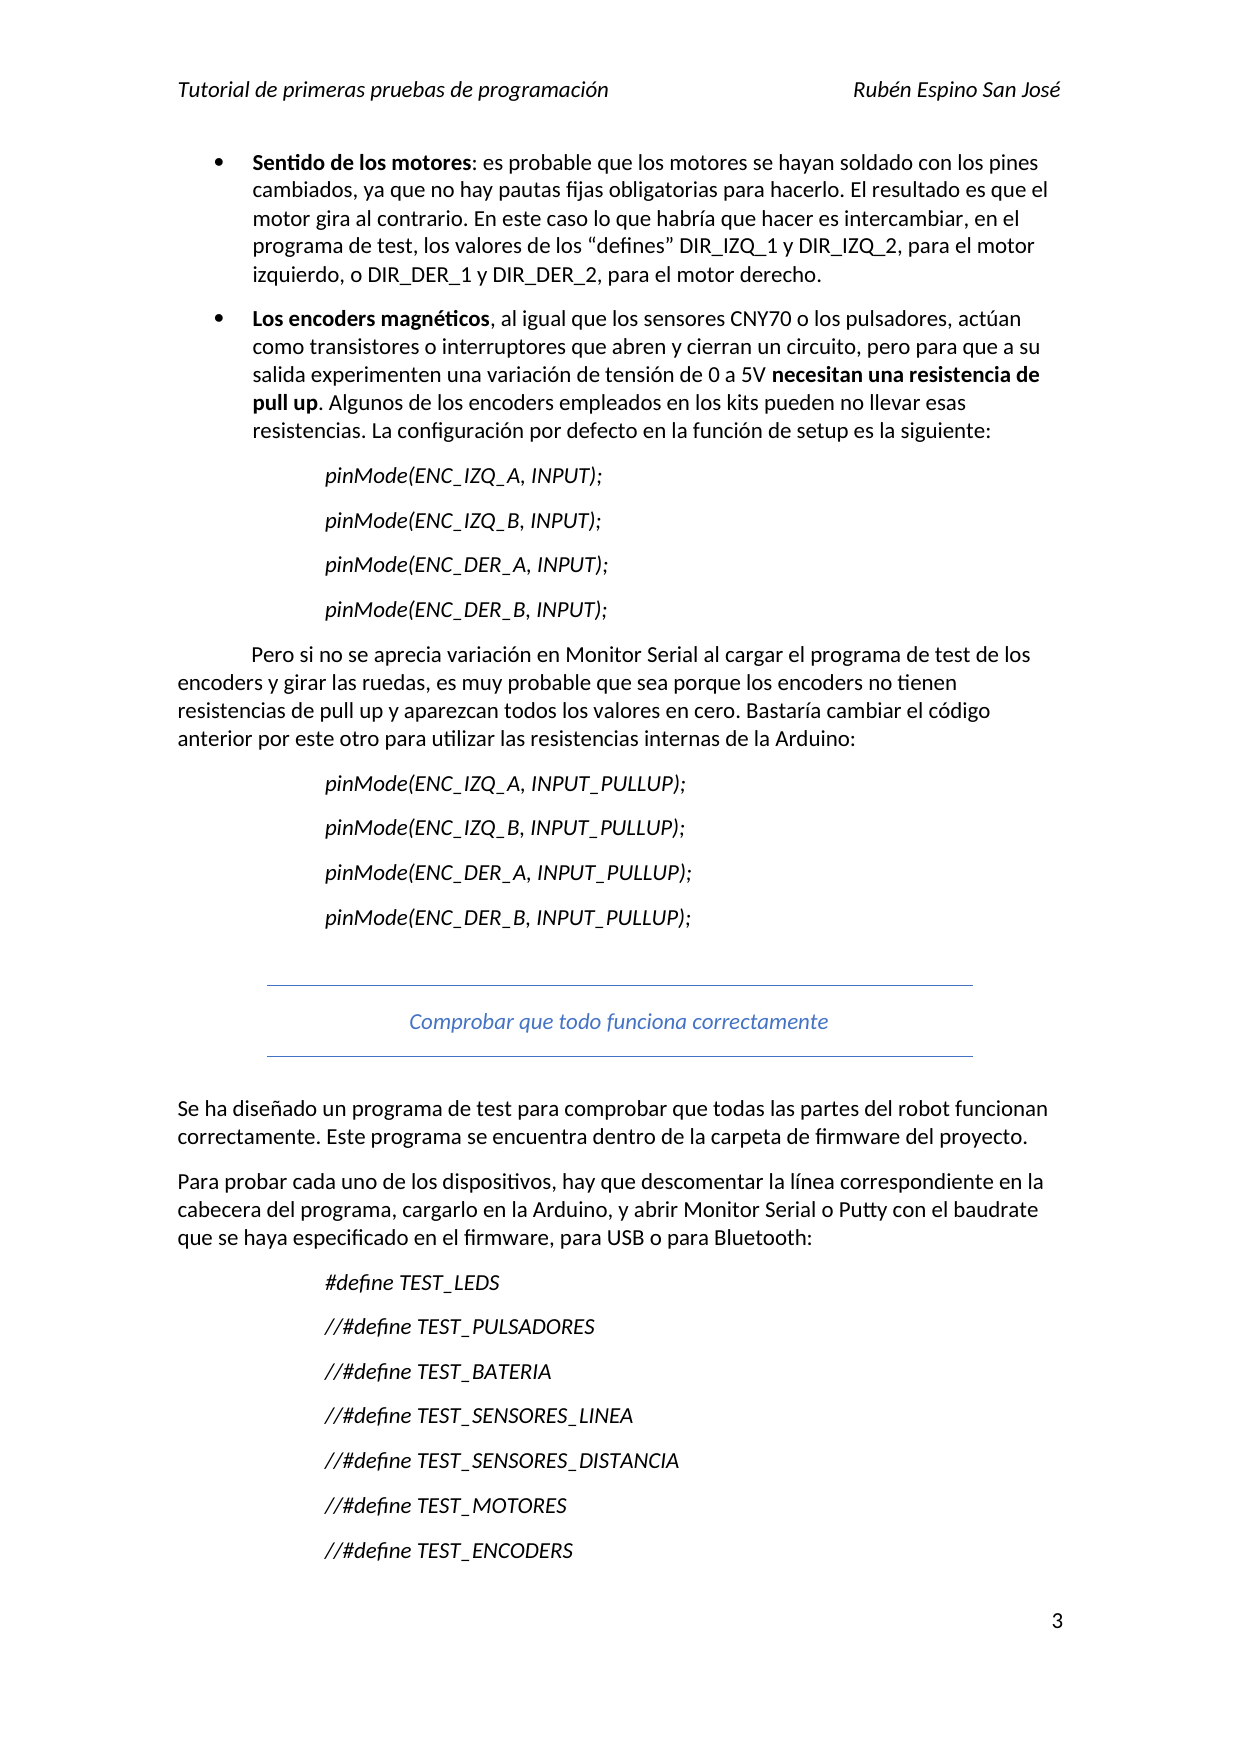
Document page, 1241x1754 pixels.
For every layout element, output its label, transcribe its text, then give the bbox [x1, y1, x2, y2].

text //#define TEST_PULSADORES [325, 1312, 1063, 1340]
list Los encoders magnéticos, al igual que los sensores CNY70 o los pulsadores, actúan como transistores o interruptores que abren y cierran un circuito, pero para que a su salida experimenten una variación de tensión de 0 a 5V necesitan una resistencia de pull up. Algunos de los encoders empleados en los kits pueden no llevar esas resistencias. La configuración por defecto en la función de setup es la siguiente: [215, 304, 1063, 444]
text pinMode(ENC_IZQ_A, INPUT); [325, 461, 1063, 489]
text //#define TEST_ENCODERS [325, 1536, 1063, 1564]
text //#define TEST_SENSORES_DISTANCIA [325, 1446, 1063, 1474]
text pinMode(ENC_IZQ_B, INPUT_PULLUP); [325, 813, 1063, 841]
list Sentido de los motores: es probable que los motores se hayan soldado con los pines cambiados, ya que no hay pautas fijas obligatorias para hacerlo. El resultado es que el motor gira al contrario. En este caso lo que habría que hacer es intercambiar, en el programa de test, los valores de los “defines” DIR_IZQ_1 y DIR_IZQ_2, para el motor izquierdo, o DIR_DER_1 y DIR_DER_2, para el motor derecho. [215, 148, 1063, 288]
text Se ha diseñado un programa de test para comprobar que todas las partes del robot funcionan correctamente. Este programa se encuentra dentro de la carpeta de firmware del proyecto. [177, 1094, 1063, 1150]
text Para probar cada uno de los dispositivos, hay que descomentar la línea correspondiente en la cabecera del programa, cargarlo en la Arduino, y abrir Monitor Serial o Putty con el baudrate que se haya especificado en el firmware, para USB o para Bluetooth: [177, 1167, 1063, 1251]
text pinMode(ENC_IZQ_B, INPUT); [325, 506, 1063, 534]
text //#define TEST_MOTORES [325, 1491, 1063, 1519]
text Pero si no se aprecia variación en Monitor Serial al cargar el programa de test de los encoders y girar las ruedas, es muy probable que sea porque los encoders no tienen resistencias de pull up y aparezcan todos los valores en cero. Bastaría cambiar el código anterior por este otro para utilizar las resistencias internas de la Arduino: [177, 640, 1063, 752]
text pinMode(ENC_DER_B, INPUT); [325, 595, 1063, 623]
text pinMode(ENC_DER_B, INPUT_PULLUP); [325, 903, 1063, 931]
text pinMode(ENC_DER_A, INPUT_PULLUP); [325, 858, 1063, 886]
text pinMode(ENC_IZQ_A, INPUT_PULLUP); [325, 769, 1063, 797]
text //#define TEST_BATERIA [325, 1357, 1063, 1385]
text Comprobar que todo funciona correctamente [267, 986, 973, 1056]
text //#define TEST_SENSORES_LINEA [325, 1402, 1063, 1430]
text pinMode(ENC_DER_A, INPUT); [325, 551, 1063, 578]
text #define TEST_LEDS [325, 1268, 1063, 1296]
